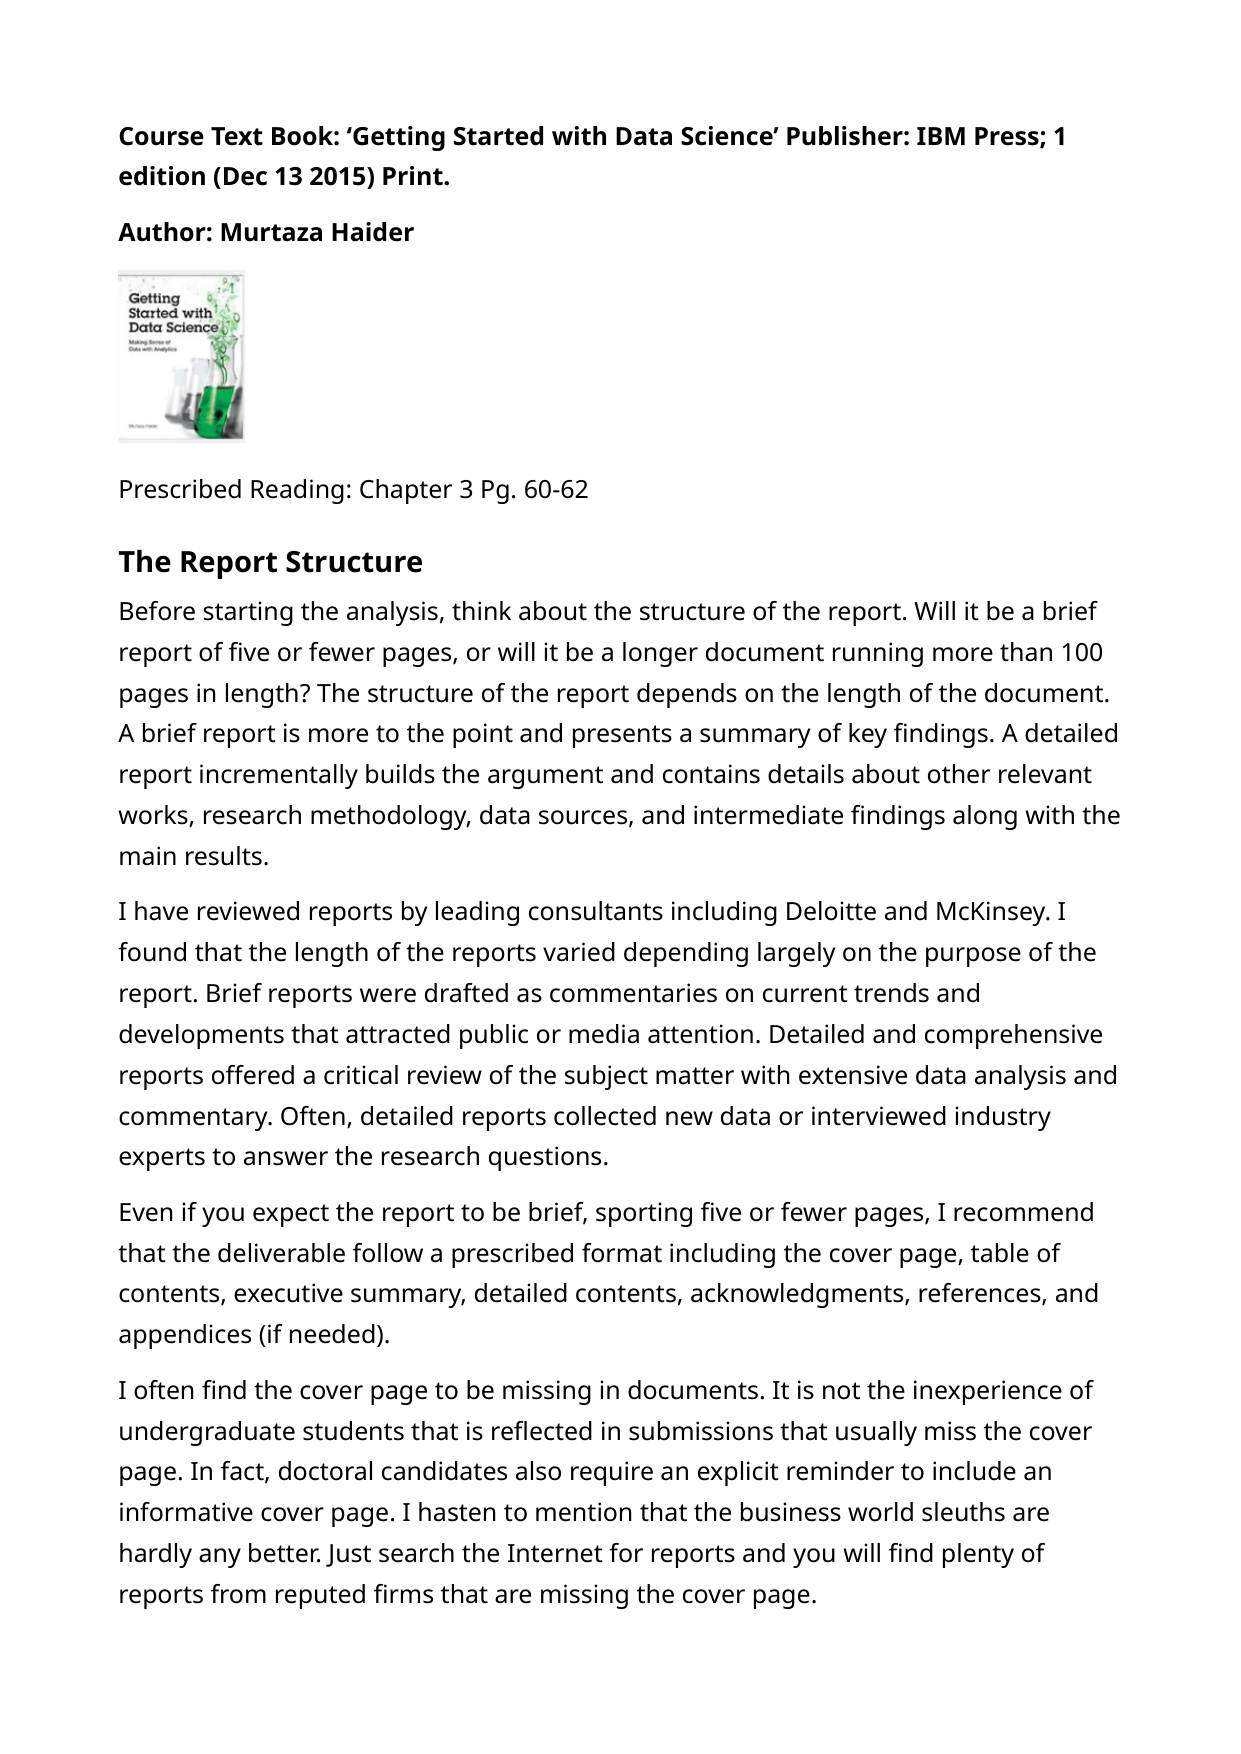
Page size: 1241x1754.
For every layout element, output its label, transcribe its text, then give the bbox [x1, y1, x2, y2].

text Author: Murtaza Haider [118, 214, 1122, 248]
subtitle The Report Structure [118, 541, 1122, 581]
text Prescribed Reading: Chapter 3 Pg. 60-62 [118, 471, 1122, 505]
text Even if you expect the report to be brief, sporting five or fewer pages, I recommend that the deliverable follow a prescribed format including the cover page, table of contents, executive summary, detailed contents, acknowledgments, references, and appendices (if needed). [118, 1194, 1122, 1351]
text I often find the cover page to be missing in documents. It is not the inexperience of undergraduate students that is reflected in submissions that usually miss the cover page. In fact, doctoral candidates also require an explicit reminder to include an informative cover page. I hasten to mention that the business world sleuths are hardly any better. Just search the Internet for reports and you will find plenty of reports from reputed firms that are missing the cover page. [118, 1372, 1122, 1611]
picture [118, 269, 246, 443]
text Before starting the analysis, think about the structure of the report. Will it be a brief report of five or fewer pages, or will it be a longer document running more than 100 pages in length? The structure of the report depends on the length of the document. A brief report is more to the point and presents a summary of key findings. A detailed report incrementally builds the argument and contains details about other relevant works, research methodology, data sources, and intermediate findings along with the main results. [118, 593, 1122, 873]
text Course Text Book: ‘Getting Started with Data Science’ Publisher: IBM Press; 1 edition (Dec 13 2015) Print. [118, 118, 1122, 193]
text I have reviewed reports by leading consultants including Deloitte and McKinsey. I found that the length of the reports varied depending largely on the purpose of the report. Brief reports were drafted as commentaries on current trends and developments that attracted public or media attention. Detailed and comprehensive reports offered a critical review of the subject matter with extensive data analysis and commentary. Often, detailed reports collected new data or interviewed industry experts to answer the research questions. [118, 894, 1122, 1173]
